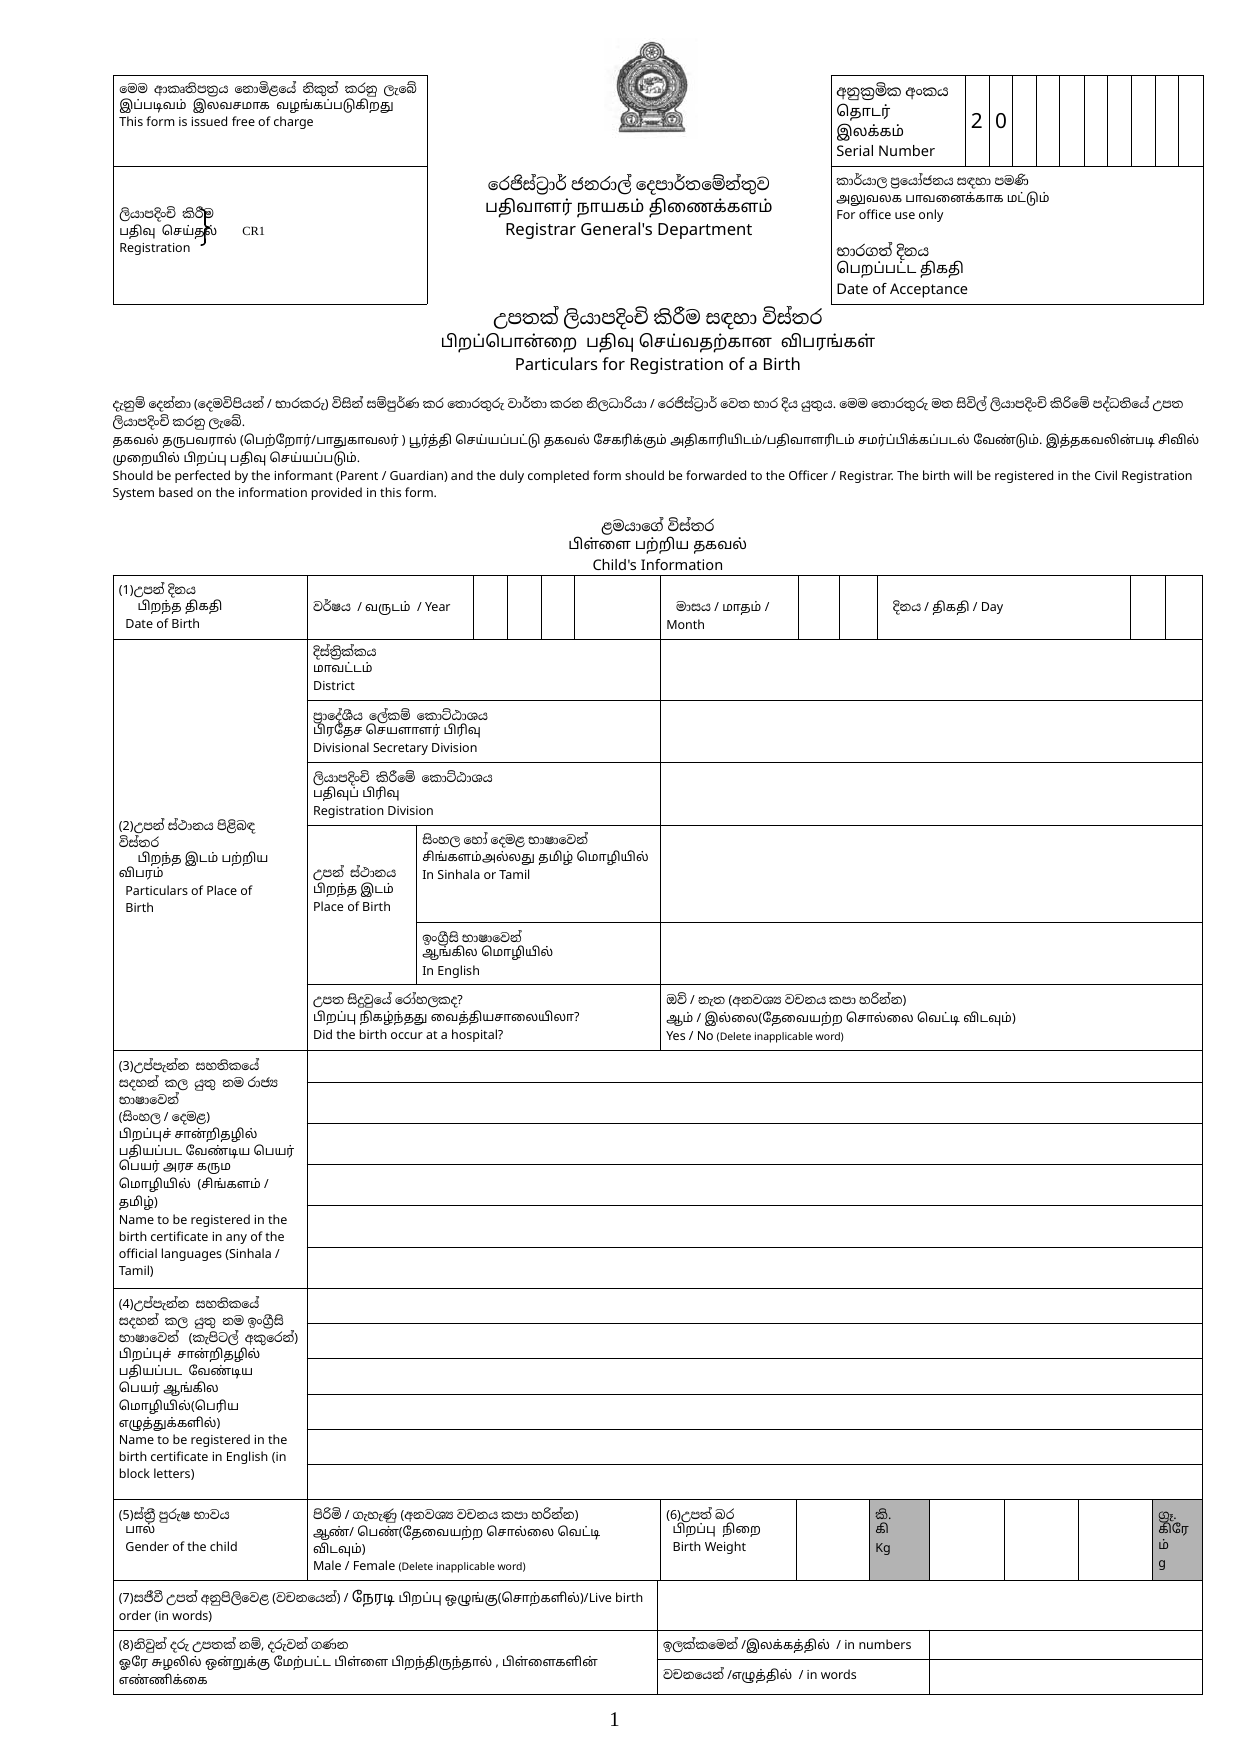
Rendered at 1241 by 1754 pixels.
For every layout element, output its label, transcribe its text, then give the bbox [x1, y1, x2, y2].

table_header [1013, 76, 1036, 166]
table_header දිනය / திகதி / Day [878, 576, 1130, 639]
table_header [1166, 576, 1202, 639]
table_cell [930, 1500, 1004, 1580]
table_header [575, 576, 660, 639]
table_header 0 [990, 76, 1012, 166]
table_cell ලියාපදිංචි කිරීමේ කොට්ඨාශය பதிவுப் பிரிவு Registration Division [308, 763, 660, 824]
table_header [508, 576, 541, 639]
table_cell [1079, 1500, 1152, 1580]
table_cell [308, 1430, 1202, 1464]
table_header [474, 576, 507, 639]
table_cell [308, 1083, 1202, 1123]
table_cell කි. கி Kg [870, 1500, 929, 1580]
table_cell වචනයෙන් /எழுத்தில் / in words [658, 1660, 929, 1694]
table_header 2 [966, 76, 989, 166]
table_cell [930, 1631, 1202, 1659]
text දැනුම් දෙන්නා (දෙමවිපියන් / භාරකරු) විසින් සම්පුර්ණ කර තොරතුරු වාර්තා කරන නිලධාරියා / රෙජිස්ට්‍රාර් වෙත භාර දිය යුතුය. මෙම තොරතුරු මත සිවිල් ලියාපදිංචි කිරිමේ පද්ධතියේ උපත ලියාපදිංචි කරනු ලැබේ. [112, 395, 1203, 431]
table_cell [797, 1500, 869, 1580]
table_header [1037, 76, 1059, 166]
table_cell (3)උප්පැන්න සහතිකයේ සදහන් කල යුතු නම රාජ්‍ය භාෂාවෙන් (සිංහල / දෙමළ) பிறப்புச் சான்றிதழில் பதியப்பட வேண்டிய பெயர் பெயர் அரச கரும மொழியில் (சிங்களம் / தமிழ்) Name to be registered in the birth certificate in any of the official languages (Sinhala / Tamil) [114, 1051, 307, 1288]
text උපතක් ලියාපදිංචි කිරීම සඳහා විස්තර [112, 304, 1203, 330]
table_cell [661, 923, 1202, 984]
table_cell (7)සජීවී උපත් අනුපිලිවෙළ (වචනයෙන්) / நேரடி பிறப்பு ஒழுங்கு(சொற்களில்)/Live birth order (in words) [114, 1581, 657, 1629]
table_cell [658, 1581, 1202, 1629]
table_header [799, 576, 839, 639]
table_header [1085, 76, 1107, 166]
table_header මෙම ආකෘතිපත්‍රය නොමිළයේ නිකුත් කරනු ලැබේ இப்படிவம் இலவசமாக வழங்கப்படுகிறது This form is issued free of charge [114, 76, 427, 166]
table_cell (6)උපත් බර பிறப்பு நிறை Birth Weight [661, 1500, 796, 1580]
table_cell ඉංග්‍රීසි භාෂාවෙන් ஆங்கில மொழியில் In English [417, 923, 660, 984]
table_cell [930, 1660, 1202, 1694]
table_cell පිරිමි / ගැහැණු (අනවශ්‍ය වචනය කපා හරින්න) ஆண்/ பெண்(தேவையற்ற சொல்லை வெட்டி விடவும்) Male / Female (Delete inapplicable word) [308, 1500, 660, 1580]
table_cell ඉලක්කමෙන් /இலக்கத்தில் / in numbers [658, 1631, 929, 1659]
table_cell [308, 1206, 1202, 1247]
table_cell [1005, 1500, 1078, 1580]
table_header [1108, 76, 1131, 166]
table_header අනුක්‍රමික අංකය தொடர் இலக்கம் Serial Number [832, 76, 965, 166]
table_header [1179, 76, 1203, 166]
text Should be perfected by the informant (Parent / Guardian) and the duly completed form should be forwarded to the Officer / Registrar. The birth will be registered in the Civil Registration System based on the information provided in this form. [112, 467, 1203, 501]
table_cell [308, 1248, 1202, 1288]
table_cell [308, 1465, 1202, 1499]
table_header [840, 576, 877, 639]
table_cell [661, 763, 1202, 824]
table_cell [114, 984, 307, 1050]
table_cell [661, 701, 1202, 762]
text பிள்ளை பற்றிய தகவல் [112, 537, 1203, 555]
table_cell [308, 1051, 1202, 1082]
table_cell [308, 1359, 1202, 1393]
text Particulars for Registration of a Birth [112, 352, 1203, 375]
table_header (1)උපන් දිනය பிறந்த திகதி Date of Birth [114, 576, 307, 639]
text தகவல் தருபவரால் (பெற்றோர்/பாதுகாவலர் ) பூர்த்தி செய்யப்பட்டு தகவல் சேகரிக்கும் அதிகாரியிடம்/பதிவாளரிடம் சமர்ப்பிக்கப்படல் வேண்டும். இத்தகவலின்படி சிவில் முறையில் பிறப்பு பதிவு செய்யப்படும். [112, 431, 1203, 467]
table_header [428, 75, 831, 166]
table_cell දිස්ත්‍රික්කය மாவட்டம் District [308, 640, 660, 700]
table_cell [114, 922, 307, 984]
table_cell [308, 1289, 1202, 1323]
table_cell [308, 1124, 1202, 1164]
table_cell (8)නිවුන් දරු උපතක් නම්, දරුවන් ගණන ஓரே சுழலில் ஒன்றுக்கு மேற்பட்ட பிள்ளை பிறந்திருந்தால் , பிள்ளைகளின் எண்ணிக்கை [114, 1631, 657, 1694]
table_header [1156, 76, 1178, 166]
table_cell [661, 826, 1202, 922]
table_cell (5)ස්ත්‍රී පුරුෂ භාවය பால் Gender of the child [114, 1500, 307, 1580]
table_cell උපත සිදුවුයේ රෝහලකද? பிறப்பு நிகழ்ந்தது வைத்தியசாலையிலா? Did the birth occur at a hospital? [308, 985, 660, 1050]
picture [604, 38, 698, 139]
table_header [1131, 576, 1165, 639]
table_cell [308, 1324, 1202, 1358]
table_cell ලියාපදිංචි කිරීම பதிவு செய்தல் CR1 Registration [114, 167, 427, 304]
table_cell ඔව් / නැත (අනවශ්‍ය වචනය කපා හරින්න) ஆம் / இல்லை(தேவையற்ற சொல்லை வெட்டி விடவும்) Yes / No (Delete inapplicable word) [661, 985, 1202, 1050]
table_header [1060, 76, 1084, 166]
table_cell ග්‍රෑ. கிரேம் g [1153, 1500, 1202, 1580]
text Child's Information [112, 555, 1203, 574]
table_cell (4)උප්පැන්න සහතිකයේ සදහන් කල යුතු නම ඉංග්‍රීසි භාෂාවෙන් (කැපිටල් අකුරෙන්) பிறப்புச் சான்றிதழில் பதியப்பட வேண்டிய பெயர் ஆங்கில மொழியில்(பெரிய எழுத்துக்களில்) Name to be registered in the birth certificate in English (in block letters) [114, 1289, 307, 1499]
table_cell සිංහල හෝ දෙමළ භාෂාවෙන් சிங்களம்அல்லது தமிழ் மொழியில் In Sinhala or Tamil [417, 826, 660, 922]
text ළම‌යාගේ විස්තර [112, 518, 1203, 537]
table_cell ප්‍රාදේශීය ලේකම් කොට්ඨාශය பிரதேச செயளாளர் பிரிவு Divisional Secretary Division [308, 701, 660, 762]
table_header මාසය / மாதம் / Month [661, 576, 798, 639]
table_cell [661, 640, 1202, 700]
table_header [1132, 76, 1155, 166]
table_cell උපන් ස්ථානය பிறந்த இடம் Place of Birth [308, 826, 416, 984]
table_cell [308, 1395, 1202, 1429]
table_cell (2)උපන් ස්ථානය පිළිබඳ විස්තර பிறந்த இடம் பற்றிய விபரம் Particulars of Place of Birth [114, 640, 307, 922]
table_header [542, 576, 574, 639]
table_cell රෙජිස්ට්‍රාර් ජනරාල් දෙපාර්තමේන්තුව பதிவாளர் நாயகம் திணைக்களம் Registrar General's Department [428, 166, 831, 304]
table_cell [308, 1165, 1202, 1205]
table_header වර්ෂය / வருடம் / Year [308, 576, 473, 639]
text பிறப்பொன்றை பதிவு செய்வதற்கான விபரங்கள் [112, 330, 1203, 352]
table_cell කාර්යාල ප්‍රයෝජනය සඳහා පමණි அலுவலக பாவனைக்காக மட்டும் For office use only භාරගත් දිනය பெறப்பட்ட திகதி Date of Acceptance [832, 167, 1203, 304]
